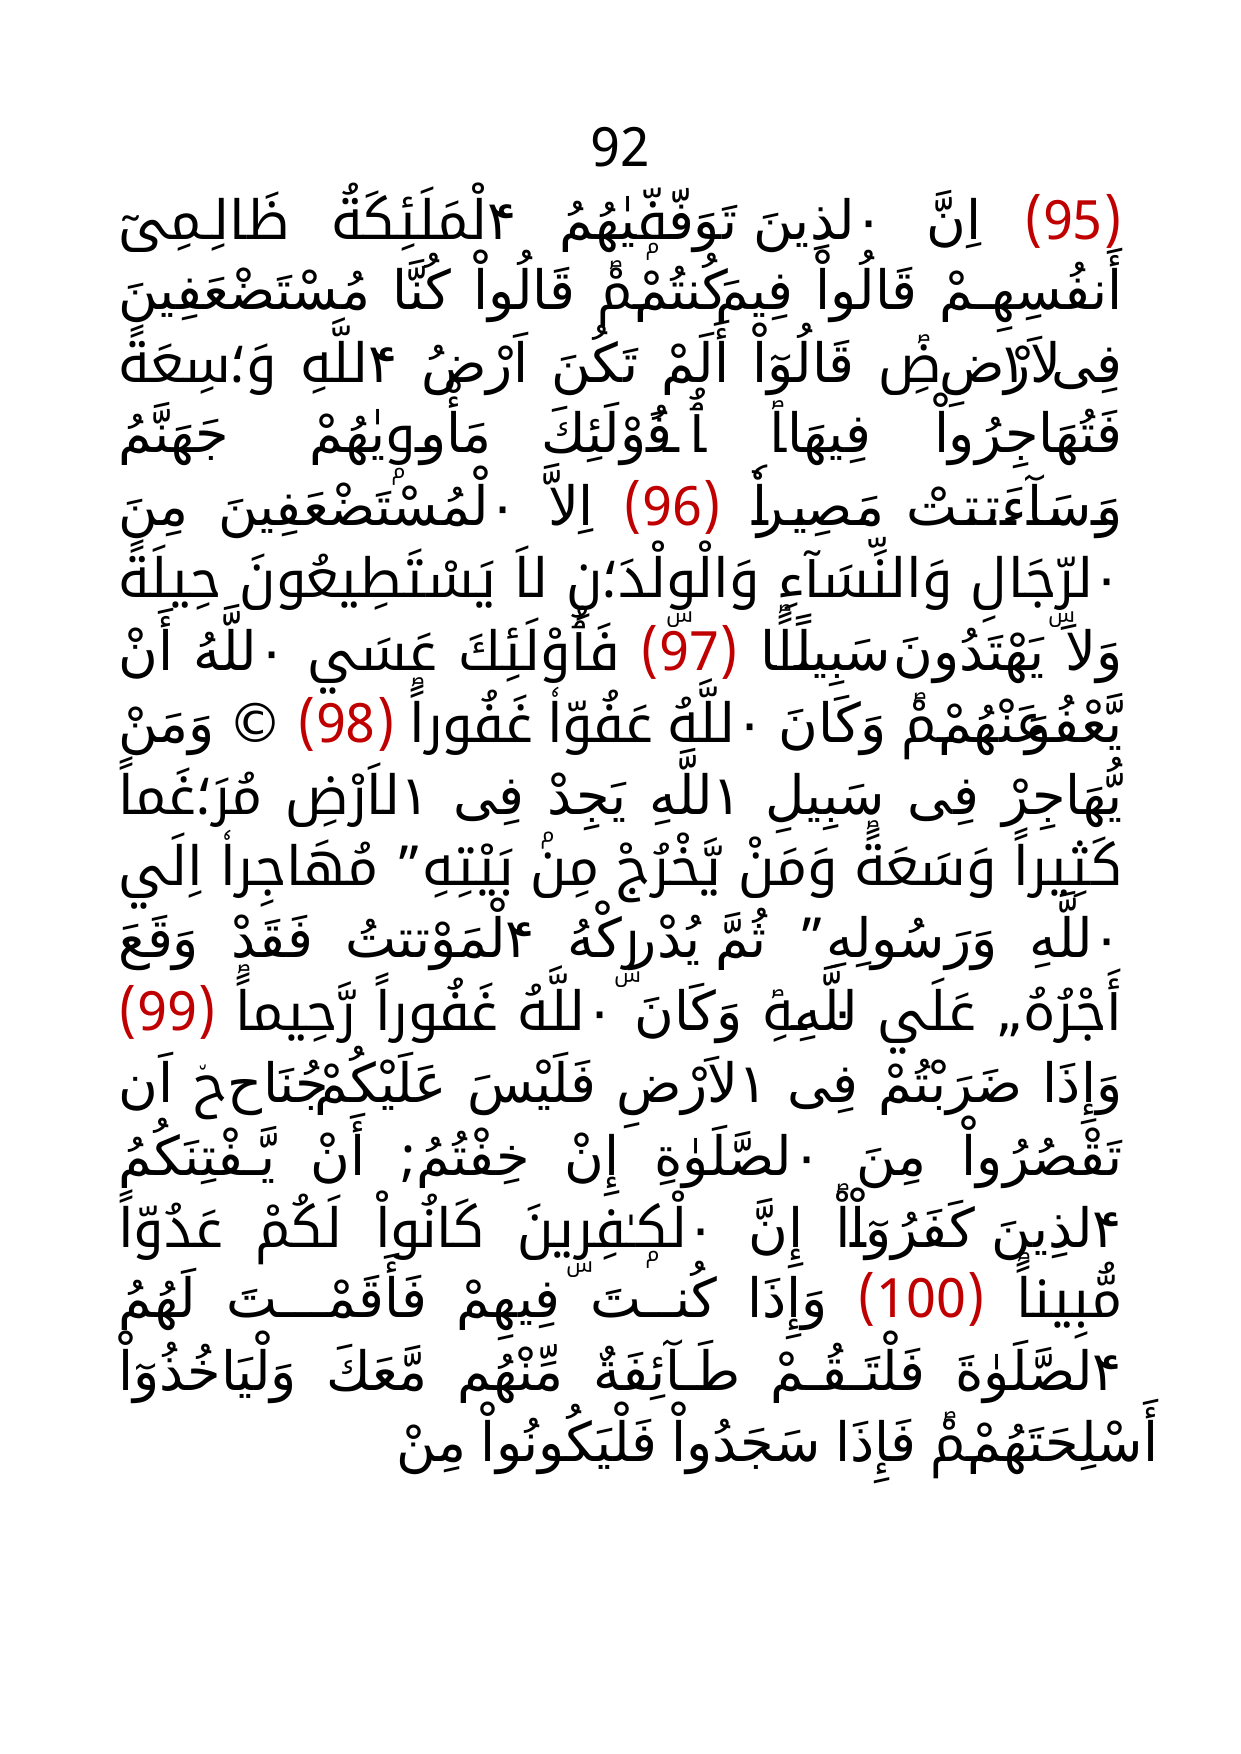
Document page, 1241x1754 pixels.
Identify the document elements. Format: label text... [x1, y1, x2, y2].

text 92 [118, 118, 1122, 189]
text (95) اِنَّ ۰لذِينَ تَوَفّۭيٰهُمُ ۴لْمَلَئِكَةُ ظَالِـمِىٓ أَنفُسِهِـمْ قَالُواْ فِيمَ كُنتُمْؐ قَالُواْ كُنَّا مُسْتَضْعَفِينَ فِى ۱لاَرْضِؐ قَالُوٓاْ أَلَمْ تَكُنَ اَرْضُ ۴للَّهِ وَ؛سِعَةً فَتُهَاجِرُواْ فِيهَاؐ فَٱُوْلَئِكَ مَأْوۭيٰهُمْ جَهَنَّمُ وَسَآءَتتتْ مَصِيراٗ (96) اِلاَّ ۰لْمُسْتَضْعَفِينَ مِنَ ۰لرّۣجَالِ وَالنِّسَآءِ وَالْوۣلْدَ؛نِ لاَ يَسْتَطِيعُونَ حِيلَةً وَلاَ يَهْتَدُونَ سَبِيلًؐا (97) فَٱُوْلَئِكَ عَسَي ۰للَّهُ أَنْ يَّعْفُوَ عَنْهُمْؐ وَكَانَ ۰للَّهُ عَفُوّاٗ غَفُوراًؐ (98) © وَمَنْ يُّهَاجِرْ فِى سَبِيلِ ۱للَّهِ يَجِدْ فِى ۱لاَرْضِ مُرَ؛غَماً كَثِيراً وَسَعَةًؐ وَمَنْ يَّخْرُجْ مِنۢ بَيْتِهِ” مُهَاجِراٗ اِلَي ۰للَّهِ وَرَسُولِهِ” ثُمَّ يُدْرۣكْهُ ۴لْمَوْتتتُ فَقَدْ وَقَعَ أَجْرُهُ„ عَلَي ۰للَّهِؐ وَكَانَ ۰للَّهُ غَفُوراً رَّحِيماًؐ (99) وَإِذَا ضَرَبْتُمْ فِى ۱لاَرْضِ فَلَيْسَ عَلَيْكُمْ جُنَاح٘ اَن تَقْصُرُواْ مِنَ ۰لصَّلَوٰةِ إِنْ خِفْتُمُ; أَنْ يَّـفْتِنَكُمُ ۴لذِينَ كَفَرُوٓاْؐ إِنَّ ۰لْكۭـٰفِرۣينَ كَانُواْ لَكُمْ عَدُوّاً مُّبِيناًؐ (100) وَإِذَا كُنــتَ فِيهِمْ فَأَقَمْـــتَ لَهُمُ ۴لصَّلَوٰةَ فَلْتَـقُـمْ طَـآئِفَةٌ مِّنْهُم مَّعَكَ وَلْيَاخُذُوٓاْ أَسْلِحَتَهُمْؐ فَإِذَا سَجَدُواْ فَلْيَكُونُواْ مِنْ [118, 189, 1122, 1483]
